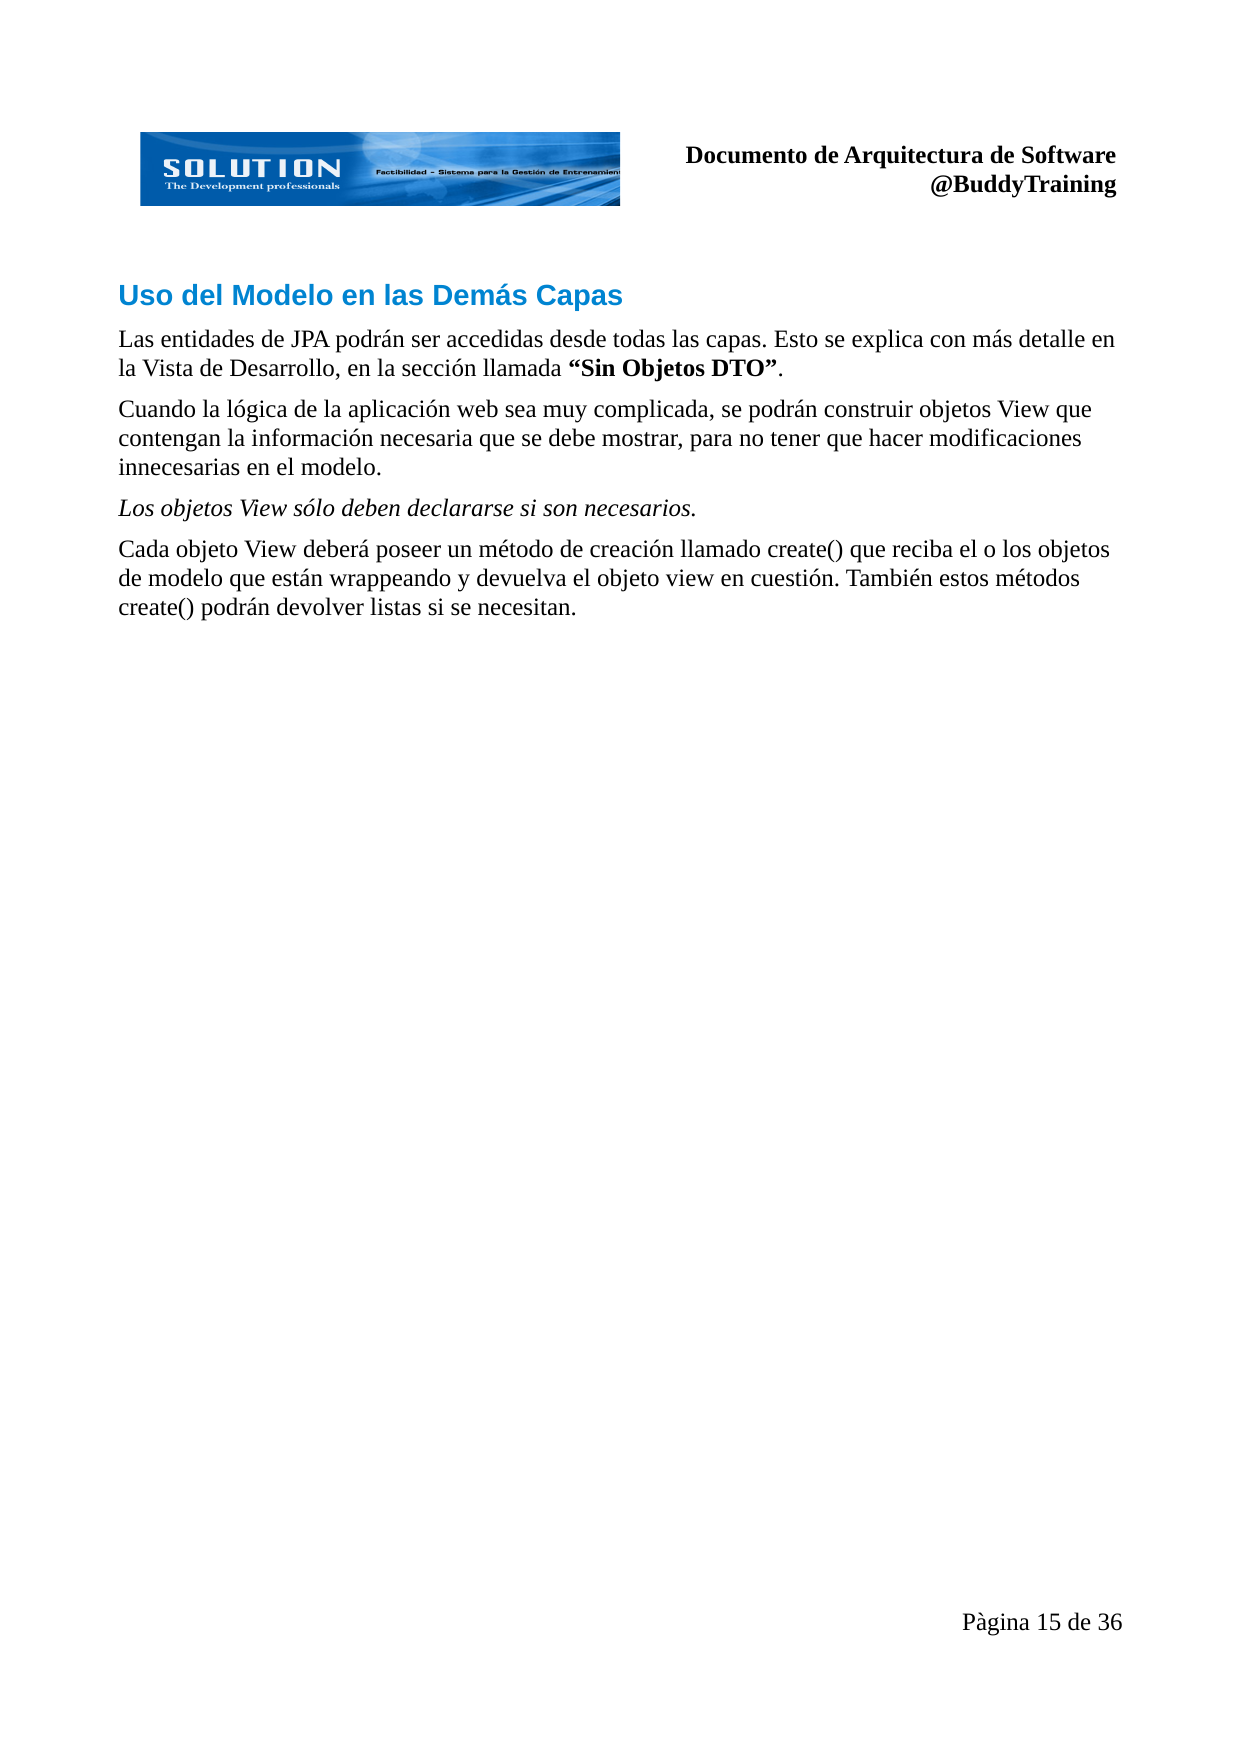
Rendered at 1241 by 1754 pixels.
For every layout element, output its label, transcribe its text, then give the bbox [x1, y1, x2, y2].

text Los objetos View sólo deben declararse si son necesarios. [118, 493, 1122, 522]
text Cuando la lógica de la aplicación web sea muy complicada, se podrán construir objetos View que contengan la información necesaria que se debe mostrar, para no tener que hacer modificaciones innecesarias en el modelo. [118, 394, 1122, 481]
text Las entidades de JPA podrán ser accedidas desde todas las capas. Esto se explica con más detalle en la Vista de Desarrollo, en la sección llamada “Sin Objetos DTO”. [118, 324, 1122, 382]
picture [140, 132, 621, 206]
subtitle Uso del Modelo en las Demás Capas [118, 278, 1122, 312]
text Cada objeto View deberá poseer un método de creación llamado create() que reciba el o los objetos de modelo que están wrappeando y devuelva el objeto view en cuestión. También estos métodos create() podrán devolver listas si se necesitan. [118, 534, 1122, 621]
